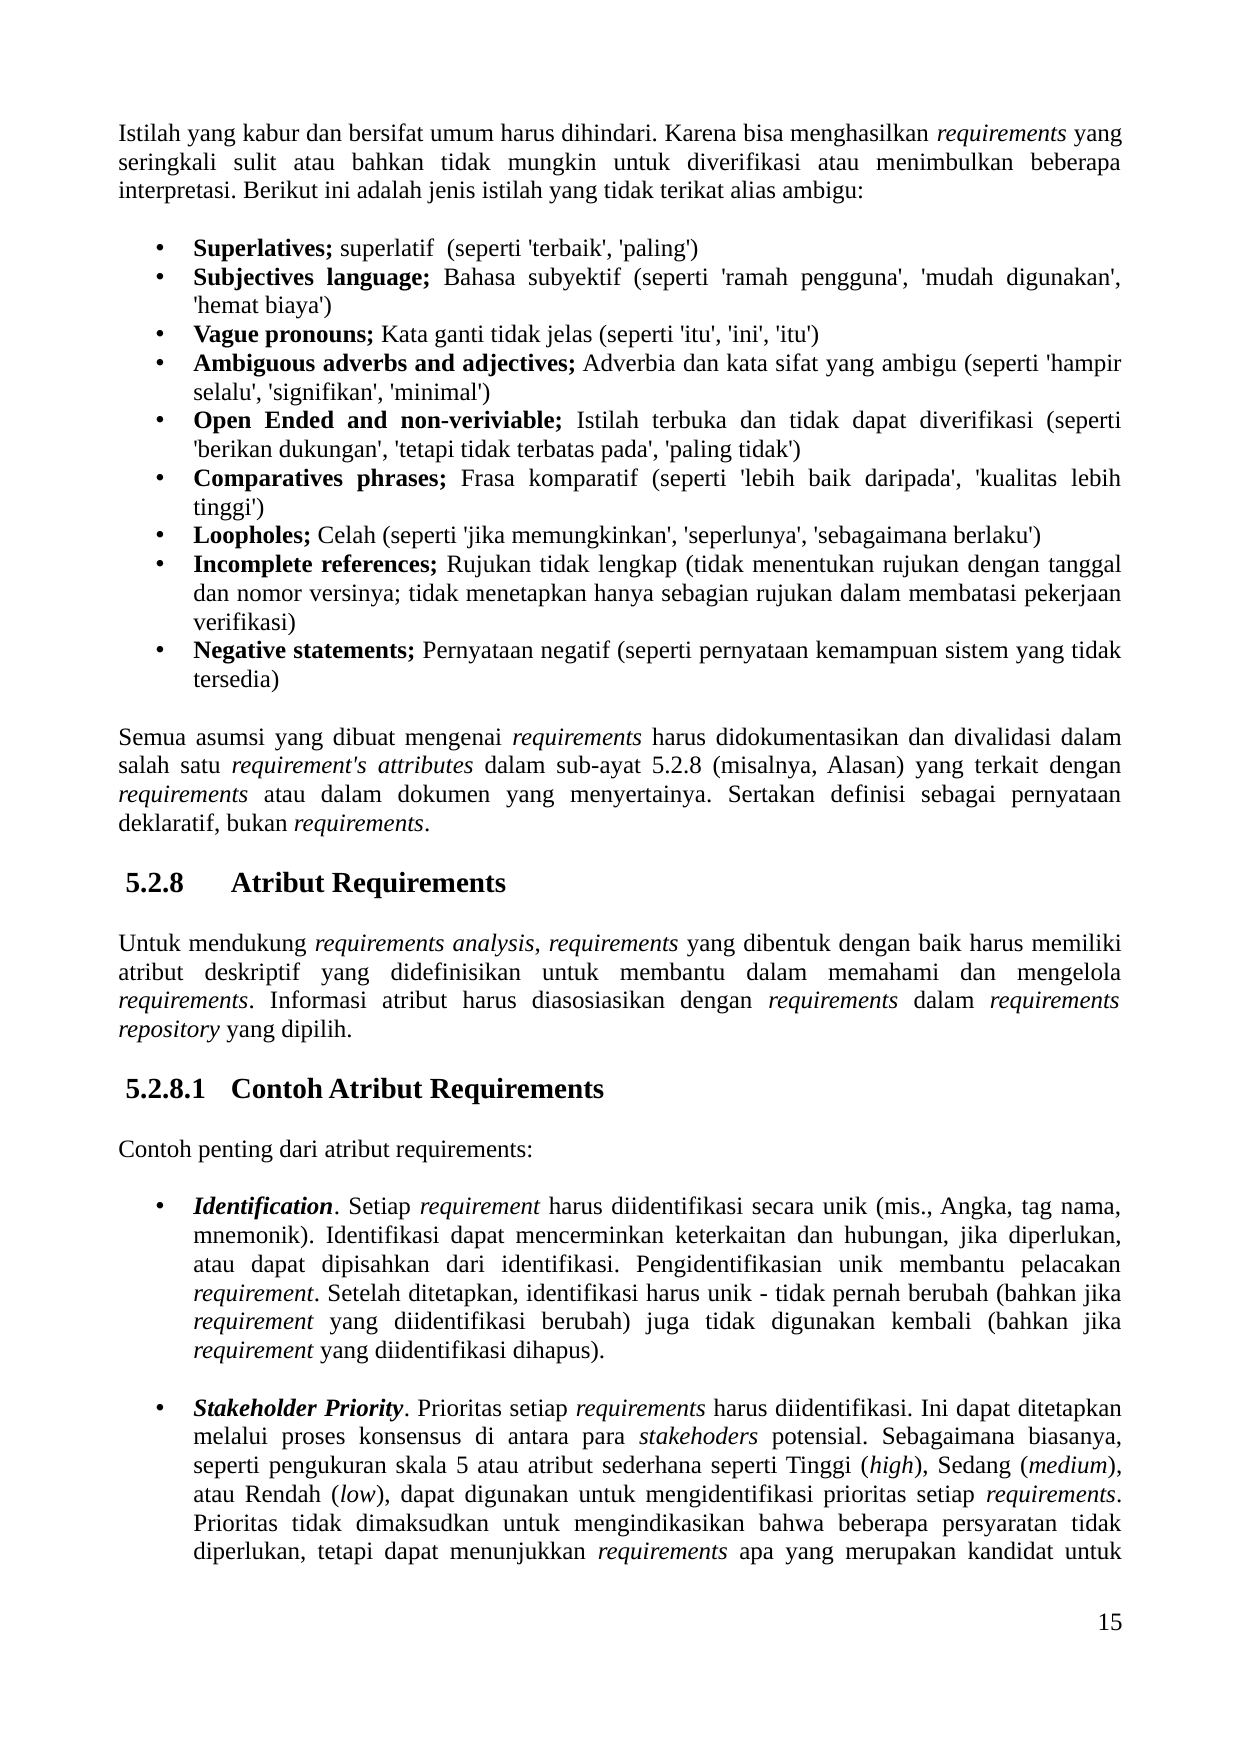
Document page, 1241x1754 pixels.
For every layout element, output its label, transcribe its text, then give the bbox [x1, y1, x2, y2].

text Untuk mendukung requirements analysis, requirements yang dibentuk dengan baik harus memiliki atribut deskriptif yang didefinisikan untuk membantu dalam memahami dan mengelola requirements. Informasi atribut harus diasosiasikan dengan requirements dalam requirements repository yang dipilih. [118, 928, 1122, 1043]
list Atribut Requirements [118, 866, 1122, 899]
list Stakeholder Priority. Prioritas setiap requirements harus diidentifikasi. Ini dapat ditetapkan melalui proses konsensus di antara para stakehoders potensial. Sebagaimana biasanya, seperti pengukuran skala 5 atau atribut sederhana seperti Tinggi (high), Sedang (medium), atau Rendah (low), dapat digunakan untuk mengidentifikasi prioritas setiap requirements. Prioritas tidak dimaksudkan untuk mengindikasikan bahwa beberapa persyaratan tidak diperlukan, tetapi dapat menunjukkan requirements apa yang merupakan kandidat untuk [156, 1393, 1122, 1565]
list Vague pronouns; Kata ganti tidak jelas (seperti 'itu', 'ini', 'itu') [156, 319, 1122, 348]
list Open Ended and non-veriviable; Istilah terbuka dan tidak dapat diverifikasi (seperti 'berikan dukungan', 'tetapi tidak terbatas pada', 'paling tidak') [156, 406, 1122, 463]
list Comparatives phrases; Frasa komparatif (seperti 'lebih baik daripada', 'kualitas lebih tinggi') [156, 463, 1122, 521]
list Incomplete references; Rujukan tidak lengkap (tidak menentukan rujukan dengan tanggal dan nomor versinya; tidak menetapkan hanya sebagian rujukan dalam membatasi pekerjaan verifikasi) [156, 549, 1122, 636]
list Contoh Atribut Requirements [118, 1072, 1122, 1105]
list Subjectives language; Bahasa subyektif (seperti 'ramah pengguna', 'mudah digunakan', 'hemat biaya') [156, 262, 1122, 319]
list Loopholes; Celah (seperti 'jika memungkinkan', 'seperlunya', 'sebagaimana berlaku') [156, 521, 1122, 549]
list Superlatives; superlatif (seperti 'terbaik', 'paling') [156, 233, 1122, 262]
list Identification. Setiap requirement harus diidentifikasi secara unik (mis., Angka, tag nama, mnemonik). Identifikasi dapat mencerminkan keterkaitan dan hubungan, jika diperlukan, atau dapat dipisahkan dari identifikasi. Pengidentifikasian unik membantu pelacakan requirement. Setelah ditetapkan, identifikasi harus unik - tidak pernah berubah (bahkan jika requirement yang diidentifikasi berubah) juga tidak digunakan kembali (bahkan jika requirement yang diidentifikasi dihapus). [156, 1191, 1122, 1364]
text Istilah yang kabur dan bersifat umum harus dihindari. Karena bisa menghasilkan requirements yang seringkali sulit atau bahkan tidak mungkin untuk diverifikasi atau menimbulkan beberapa interpretasi. Berikut ini adalah jenis istilah yang tidak terikat alias ambigu: [118, 118, 1122, 204]
list Ambiguous adverbs and adjectives; Adverbia dan kata sifat yang ambigu (seperti 'hampir selalu', 'signifikan', 'minimal') [156, 348, 1122, 406]
text Contoh penting dari atribut requirements: [118, 1134, 1122, 1163]
text Semua asumsi yang dibuat mengenai requirements harus didokumentasikan dan divalidasi dalam salah satu requirement's attributes dalam sub-ayat 5.2.8 (misalnya, Alasan) yang terkait dengan requirements atau dalam dokumen yang menyertainya. Sertakan definisi sebagai pernyataan deklaratif, bukan requirements. [118, 722, 1122, 837]
list Negative statements; Pernyataan negatif (seperti pernyataan kemampuan sistem yang tidak tersedia) [156, 636, 1122, 693]
